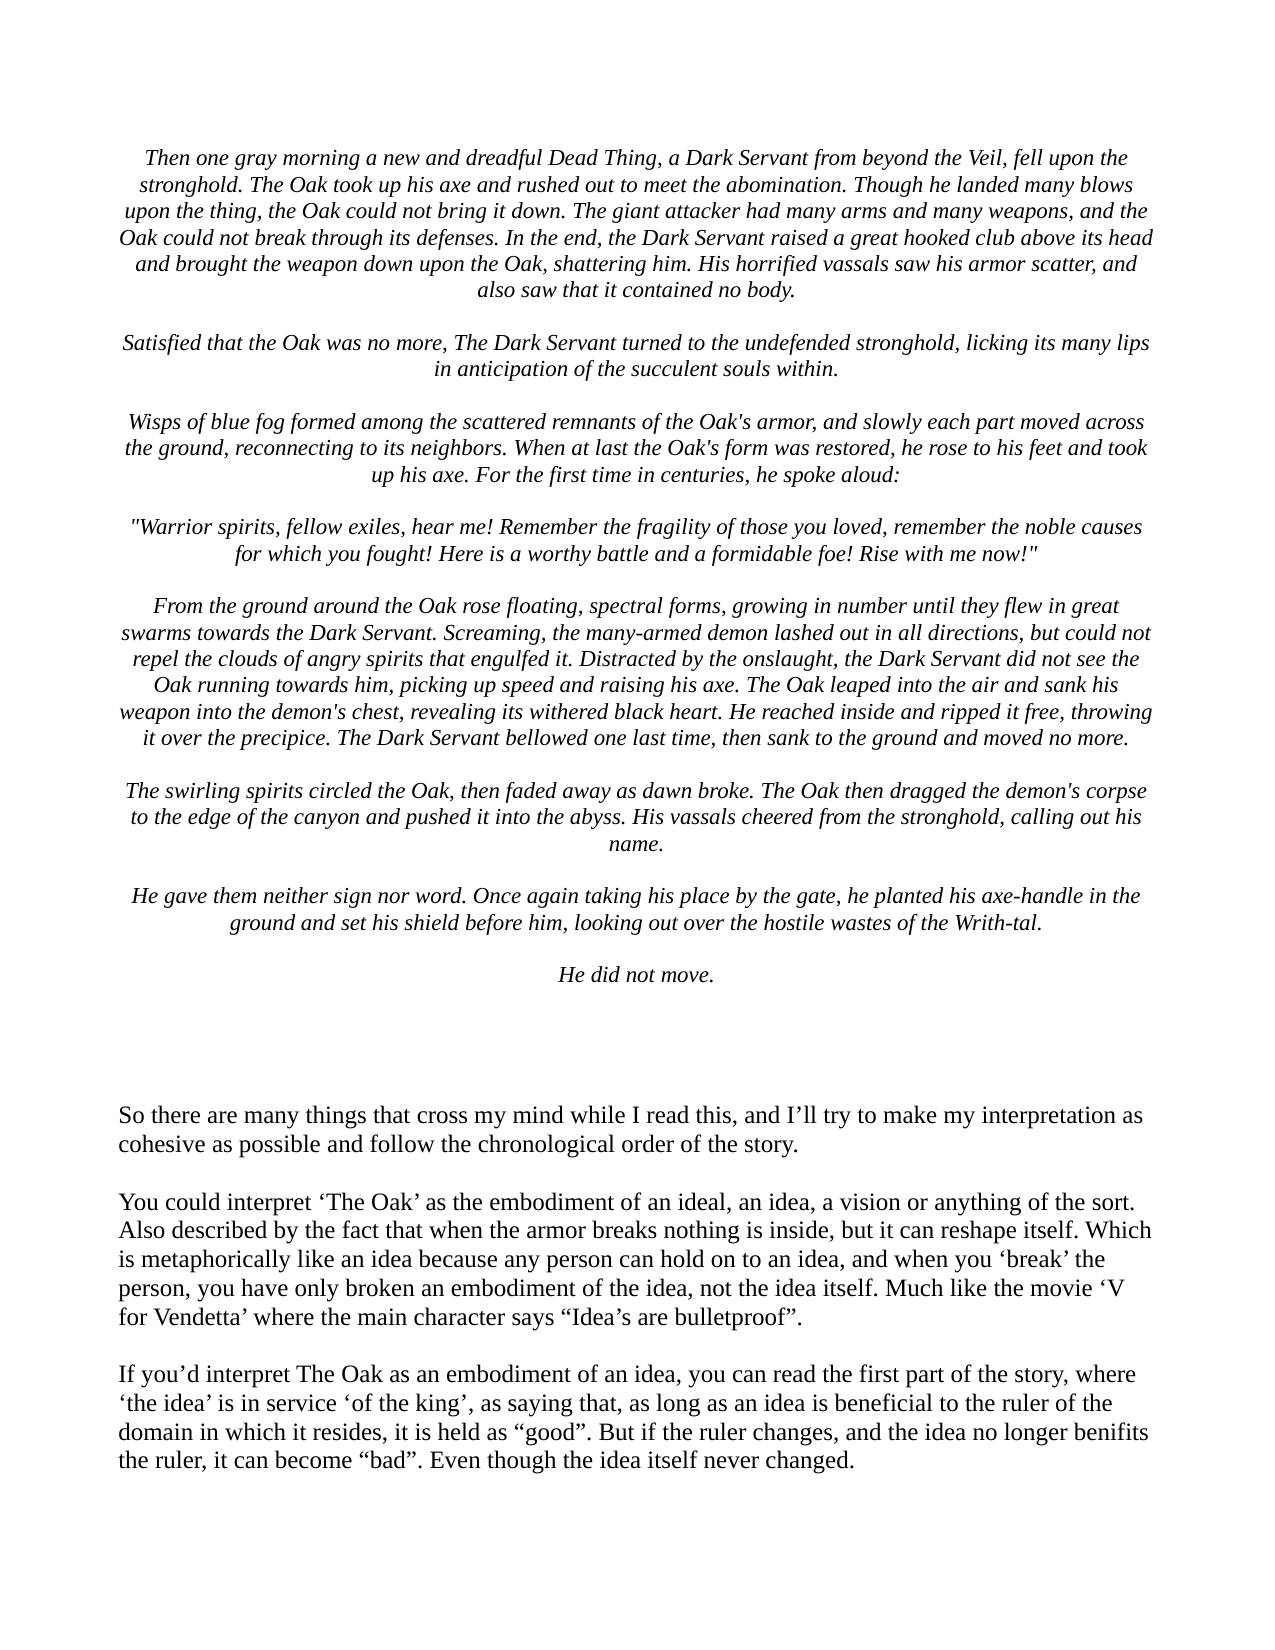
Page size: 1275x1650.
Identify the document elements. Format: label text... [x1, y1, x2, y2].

text Then one gray morning a new and dreadful Dead Thing, a Dark Servant from beyond the Veil, fell upon the stronghold. The Oak took up his axe and rushed out to meet the abomination. Though he landed many blows upon the thing, the Oak could not bring it down. The giant attacker had many arms and many weapons, and the Oak could not break through its defenses. In the end, the Dark Servant raised a great hooked club above its head and brought the weapon down upon the Oak, shattering him. His horrified vassals saw his armor scatter, and also saw that it contained no body. [118, 144, 1157, 303]
text The swirling spirits circled the Oak, then faded away as dawn broke. The Oak then dragged the demon's corpse to the edge of the canyon and pushed it into the abyss. His vassals cheered from the stronghold, calling out his name. [118, 777, 1157, 856]
text He did not move. [118, 961, 1157, 988]
text If you’d interpret The Oak as an embodiment of an idea, you can read the first part of the story, where ‘the idea’ is in service ‘of the king’, as saying that, as long as an idea is beneficial to the ruler of the domain in which it resides, it is held as “good”. But if the ruler changes, and the idea no longer benifits the ruler, it can become “bad”. Even though the idea itself never changed. [118, 1359, 1157, 1474]
text From the ground around the Oak rose floating, spectral forms, growing in number until they flew in great swarms towards the Dark Servant. Screaming, the many-armed demon lashed out in all directions, but could not repel the clouds of angry spirits that engulfed it. Distracted by the onslaught, the Dark Servant did not see the Oak running towards him, picking up speed and raising his axe. The Oak leaped into the air and sank his weapon into the demon's chest, revealing its withered black heart. He reached inside and ripped it free, throwing it over the precipice. The Dark Servant bellowed one last time, then sank to the ground and moved no more. [118, 592, 1157, 751]
text You could interpret ‘The Oak’ as the embodiment of an ideal, an idea, a vision or anything of the sort. Also described by the fact that when the armor breaks nothing is inside, but it can reshape itself. Which is metaphorically like an idea because any person can hold on to an idea, and when you ‘break’ the person, you have only broken an embodiment of the idea, not the idea itself. Much like the movie ‘V for Vendetta’ where the main character says “Idea’s are bulletproof”. [118, 1187, 1157, 1330]
text So there are many things that cross my mind while I read this, and I’ll try to make my interpretation as cohesive as possible and follow the chronological order of the story. [118, 1100, 1157, 1158]
text He gave them neither sign nor word. Once again taking his place by the gate, he planted his axe-handle in the ground and set his shield before him, looking out over the hostile wastes of the Writh-tal. [118, 882, 1157, 935]
text "Warrior spirits, fellow exiles, hear me! Remember the fragility of those you loved, remember the noble causes for which you fought! Here is a worthy battle and a formidable foe! Rise with me now!" [118, 513, 1157, 566]
text Wisps of blue fog formed among the scattered remnants of the Oak's armor, and slowly each part moved across the ground, reconnecting to its neighbors. When at last the Oak's form was restored, he rose to his feet and took up his axe. For the first time in centuries, he spoke aloud: [118, 408, 1157, 487]
text Satisfied that the Oak was no more, The Dark Servant turned to the undefended stronghold, licking its many lips in anticipation of the succulent souls within. [118, 329, 1157, 382]
